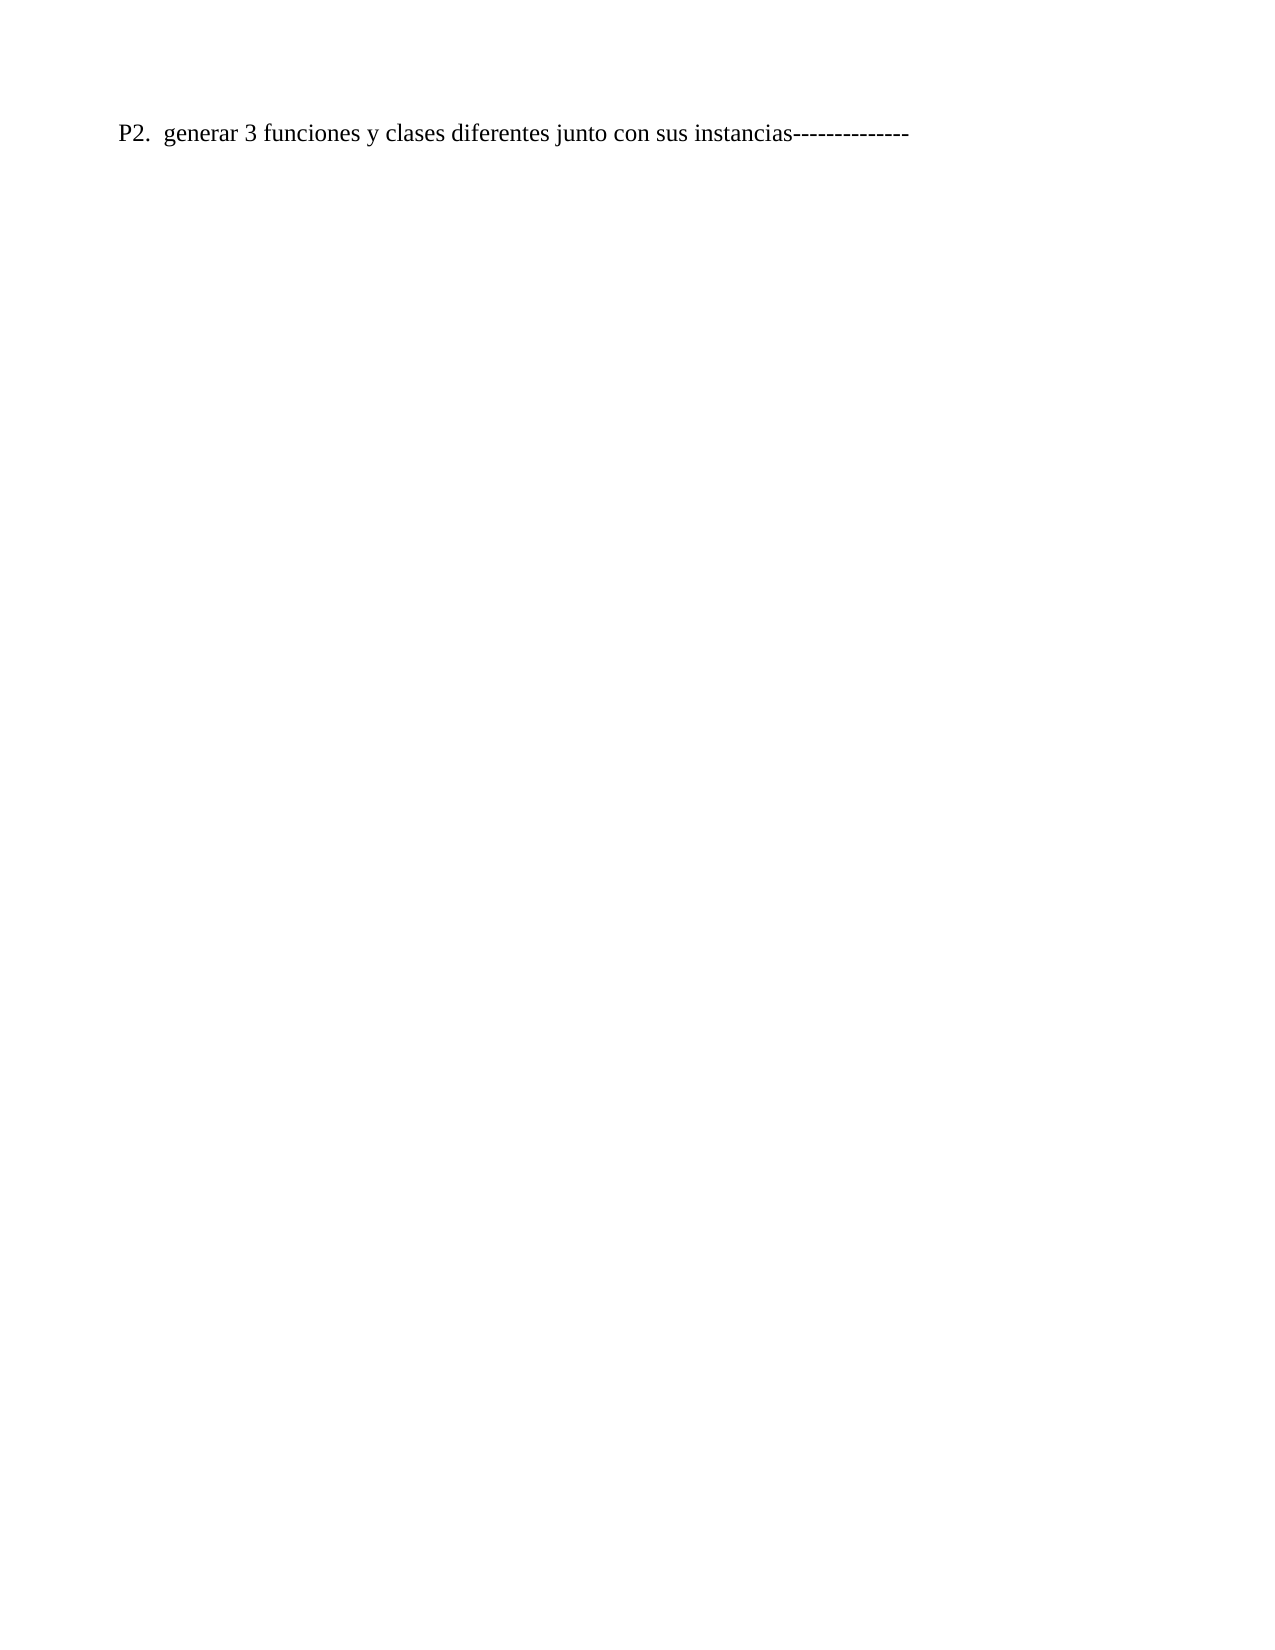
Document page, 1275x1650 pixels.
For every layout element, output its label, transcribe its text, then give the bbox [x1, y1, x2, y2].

text P2. generar 3 funciones y clases diferentes junto con sus instancias-------------- [118, 118, 1157, 147]
